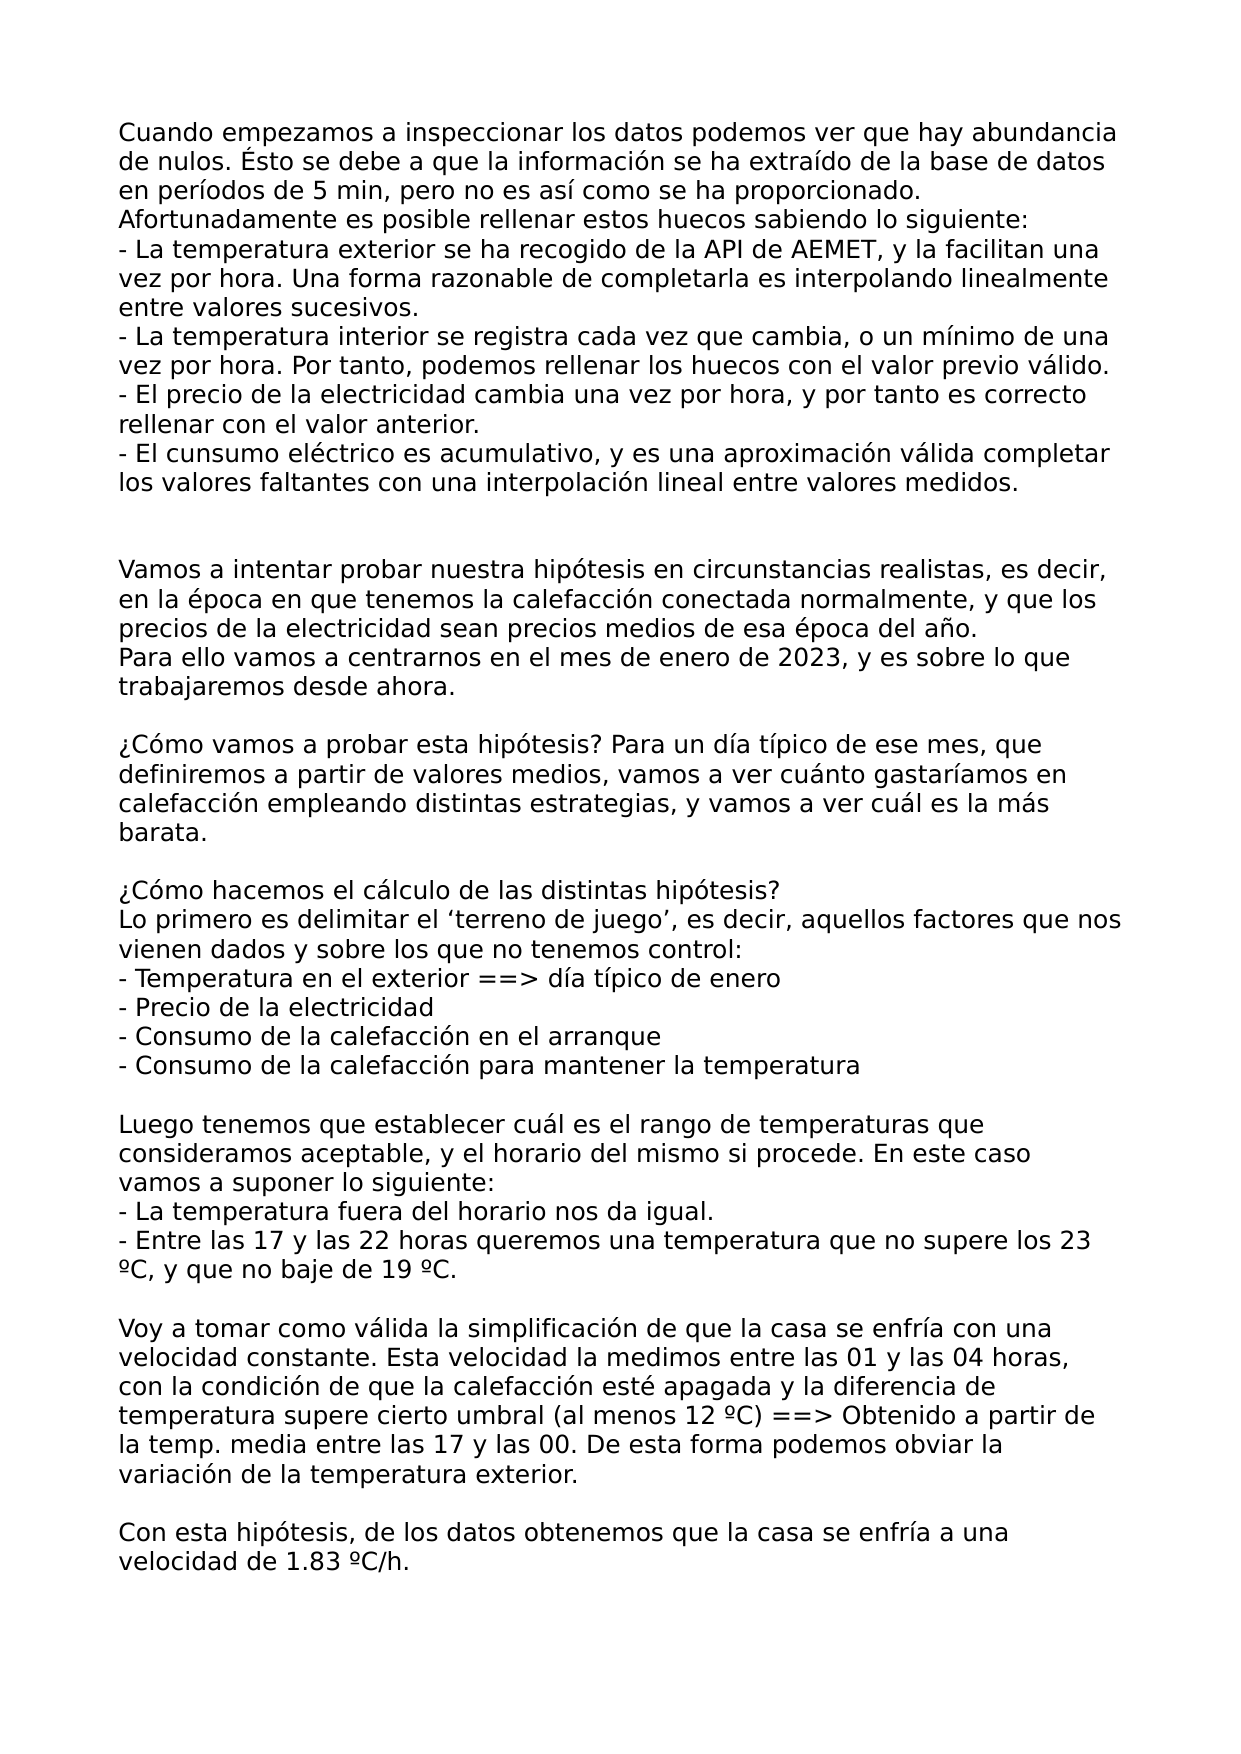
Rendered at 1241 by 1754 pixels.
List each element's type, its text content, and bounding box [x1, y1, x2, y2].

text Luego tenemos que establecer cuál es el rango de temperaturas que consideramos aceptable, y el horario del mismo si procede. En este caso vamos a suponer lo siguiente: [118, 1110, 1122, 1197]
text Cuando empezamos a inspeccionar los datos podemos ver que hay abundancia de nulos. Ésto se debe a que la información se ha extraído de la base de datos en períodos de 5 min, pero no es así como se ha proporcionado. Afortunadamente es posible rellenar estos huecos sabiendo lo siguiente: [118, 118, 1122, 235]
text - La temperatura interior se registra cada vez que cambia, o un mínimo de una vez por hora. Por tanto, podemos rellenar los huecos con el valor previo válido. [118, 322, 1122, 381]
text Para ello vamos a centrarnos en el mes de enero de 2023, y es sobre lo que trabajaremos desde ahora. [118, 643, 1122, 701]
text - El cunsumo eléctrico es acumulativo, y es una aproximación válida completar los valores faltantes con una interpolación lineal entre valores medidos. [118, 439, 1122, 497]
text - Consumo de la calefacción para mantener la temperatura [118, 1051, 1122, 1081]
text - Temperatura en el exterior ==> día típico de enero [118, 964, 1122, 993]
text - Entre las 17 y las 22 horas queremos una temperatura que no supere los 23 ºC, y que no baje de 19 ºC. [118, 1226, 1122, 1285]
text Lo primero es delimitar el ‘terreno de juego’, es decir, aquellos factores que nos vienen dados y sobre los que no tenemos control: [118, 906, 1122, 964]
text - La temperatura exterior se ha recogido de la API de AEMET, y la facilitan una vez por hora. Una forma razonable de completarla es interpolando linealmente entre valores sucesivos. [118, 235, 1122, 322]
text - Precio de la electricidad [118, 993, 1122, 1022]
text - La temperatura fuera del horario nos da igual. [118, 1197, 1122, 1226]
text ¿Cómo vamos a probar esta hipótesis? Para un día típico de ese mes, que definiremos a partir de valores medios, vamos a ver cuánto gastaríamos en calefacción empleando distintas estrategias, y vamos a ver cuál es la más barata. [118, 731, 1122, 847]
text - Consumo de la calefacción en el arranque [118, 1022, 1122, 1051]
text Vamos a intentar probar nuestra hipótesis en circunstancias realistas, es decir, en la época en que tenemos la calefacción conectada normalmente, y que los precios de la electricidad sean precios medios de esa época del año. [118, 556, 1122, 643]
text Con esta hipótesis, de los datos obtenemos que la casa se enfría a una velocidad de 1.83 ºC/h. [118, 1518, 1122, 1576]
text Voy a tomar como válida la simplificación de que la casa se enfría con una velocidad constante. Esta velocidad la medimos entre las 01 y las 04 horas, con la condición de que la calefacción esté apagada y la diferencia de temperatura supere cierto umbral (al menos 12 ºC) ==> Obtenido a partir de la temp. media entre las 17 y las 00. De esta forma podemos obviar la variación de la temperatura exterior. [118, 1314, 1122, 1489]
text ¿Cómo hacemos el cálculo de las distintas hipótesis? [118, 876, 1122, 906]
text - El precio de la electricidad cambia una vez por hora, y por tanto es correcto rellenar con el valor anterior. [118, 381, 1122, 439]
